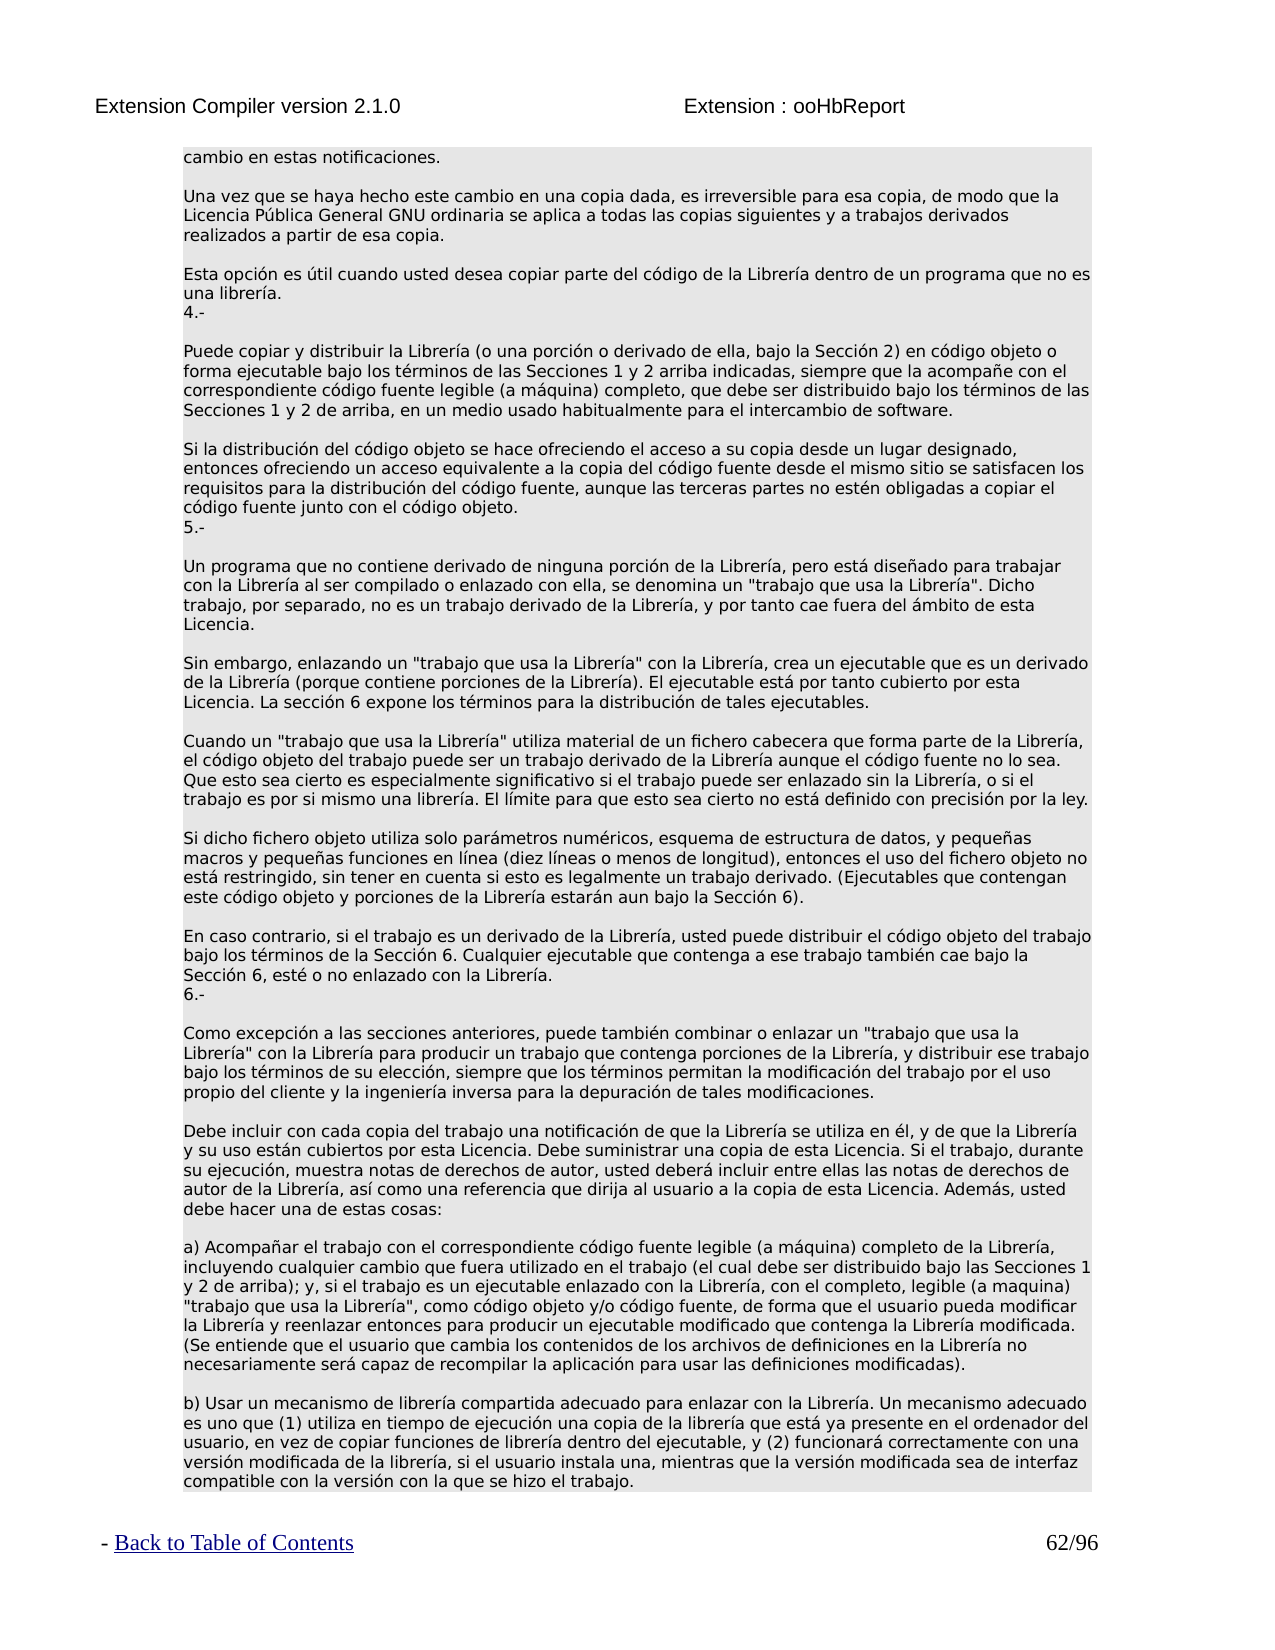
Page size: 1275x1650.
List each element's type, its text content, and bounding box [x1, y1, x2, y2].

text Cuando un "trabajo que usa la Librería" utiliza material de un fichero cabecera que forma parte de la Librería, el código objeto del trabajo puede ser un trabajo derivado de la Librería aunque el código fuente no lo sea. Que esto sea cierto es especialmente significativo si el trabajo puede ser enlazado sin la Librería, o si el trabajo es por si mismo una librería. El límite para que esto sea cierto no está definido con precisión por la ley. [183, 732, 1092, 810]
text Si la distribución del código objeto se hace ofreciendo el acceso a su copia desde un lugar designado, entonces ofreciendo un acceso equivalente a la copia del código fuente desde el mismo sitio se satisfacen los requisitos para la distribución del código fuente, aunque las terceras partes no estén obligadas a copiar el código fuente junto con el código objeto. [183, 440, 1092, 518]
text 5.- [183, 518, 1092, 537]
text En caso contrario, si el trabajo es un derivado de la Librería, usted puede distribuir el código objeto del trabajo bajo los términos de la Sección 6. Cualquier ejecutable que contenga a ese trabajo también cae bajo la Sección 6, esté o no enlazado con la Librería. [183, 927, 1092, 985]
text 6.- [183, 985, 1092, 1004]
text Como excepción a las secciones anteriores, puede también combinar o enlazar un "trabajo que usa la Librería" con la Librería para producir un trabajo que contenga porciones de la Librería, y distribuir ese trabajo bajo los términos de su elección, siempre que los términos permitan la modificación del trabajo por el uso propio del cliente y la ingeniería inversa para la depuración de tales modificaciones. [183, 1024, 1092, 1102]
text Debe incluir con cada copia del trabajo una notificación de que la Librería se utiliza en él, y de que la Librería y su uso están cubiertos por esta Licencia. Debe suministrar una copia de esta Licencia. Si el trabajo, durante su ejecución, muestra notas de derechos de autor, usted deberá incluir entre ellas las notas de derechos de autor de la Librería, así como una referencia que dirija al usuario a la copia de esta Licencia. Además, usted debe hacer una de estas cosas: [183, 1121, 1092, 1219]
text 4.- [183, 303, 1092, 323]
text Si dicho fichero objeto utiliza solo parámetros numéricos, esquema de estructura de datos, y pequeñas macros y pequeñas funciones en línea (diez líneas o menos de longitud), entonces el uso del fichero objeto no está restringido, sin tener en cuenta si esto es legalmente un trabajo derivado. (Ejecutables que contengan este código objeto y porciones de la Librería estarán aun bajo la Sección 6). [183, 829, 1092, 907]
text Esta opción es útil cuando usted desea copiar parte del código de la Librería dentro de un programa que no es una librería. [183, 264, 1092, 303]
text Una vez que se haya hecho este cambio en una copia dada, es irreversible para esa copia, de modo que la Licencia Pública General GNU ordinaria se aplica a todas las copias siguientes y a trabajos derivados realizados a partir de esa copia. [183, 186, 1092, 245]
text Sin embargo, enlazando un "trabajo que usa la Librería" con la Librería, crea un ejecutable que es un derivado de la Librería (porque contiene porciones de la Librería). El ejecutable está por tanto cubierto por esta Licencia. La sección 6 expone los términos para la distribución de tales ejecutables. [183, 654, 1092, 712]
text b) Usar un mecanismo de librería compartida adecuado para enlazar con la Librería. Un mecanismo adecuado es uno que (1) utiliza en tiempo de ejecución una copia de la librería que está ya presente en el ordenador del usuario, en vez de copiar funciones de librería dentro del ejecutable, y (2) funcionará correctamente con una versión modificada de la librería, si el usuario instala una, mientras que la versión modificada sea de interfaz compatible con la versión con la que se hizo el trabajo. [183, 1394, 1092, 1492]
text Un programa que no contiene derivado de ninguna porción de la Librería, pero está diseñado para trabajar con la Librería al ser compilado o enlazado con ella, se denomina un "trabajo que usa la Librería". Dicho trabajo, por separado, no es un trabajo derivado de la Librería, y por tanto cae fuera del ámbito de esta Licencia. [183, 557, 1092, 634]
text a) Acompañar el trabajo con el correspondiente código fuente legible (a máquina) completo de la Librería, incluyendo cualquier cambio que fuera utilizado en el trabajo (el cual debe ser distribuido bajo las Secciones 1 y 2 de arriba); y, si el trabajo es un ejecutable enlazado con la Librería, con el completo, legible (a maquina) "trabajo que usa la Librería", como código objeto y/o código fuente, de forma que el usuario pueda modificar la Librería y reenlazar entonces para producir un ejecutable modificado que contenga la Librería modificada. (Se entiende que el usuario que cambia los contenidos de los archivos de definiciones en la Librería no necesariamente será capaz de recompilar la aplicación para usar las definiciones modificadas). [183, 1238, 1092, 1375]
text Puede copiar y distribuir la Librería (o una porción o derivado de ella, bajo la Sección 2) en código objeto o forma ejecutable bajo los términos de las Secciones 1 y 2 arriba indicadas, siempre que la acompañe con el correspondiente código fuente legible (a máquina) completo, que debe ser distribuido bajo los términos de las Secciones 1 y 2 de arriba, en un medio usado habitualmente para el intercambio de software. [183, 342, 1092, 420]
text cambio en estas notificaciones. [183, 147, 1092, 167]
